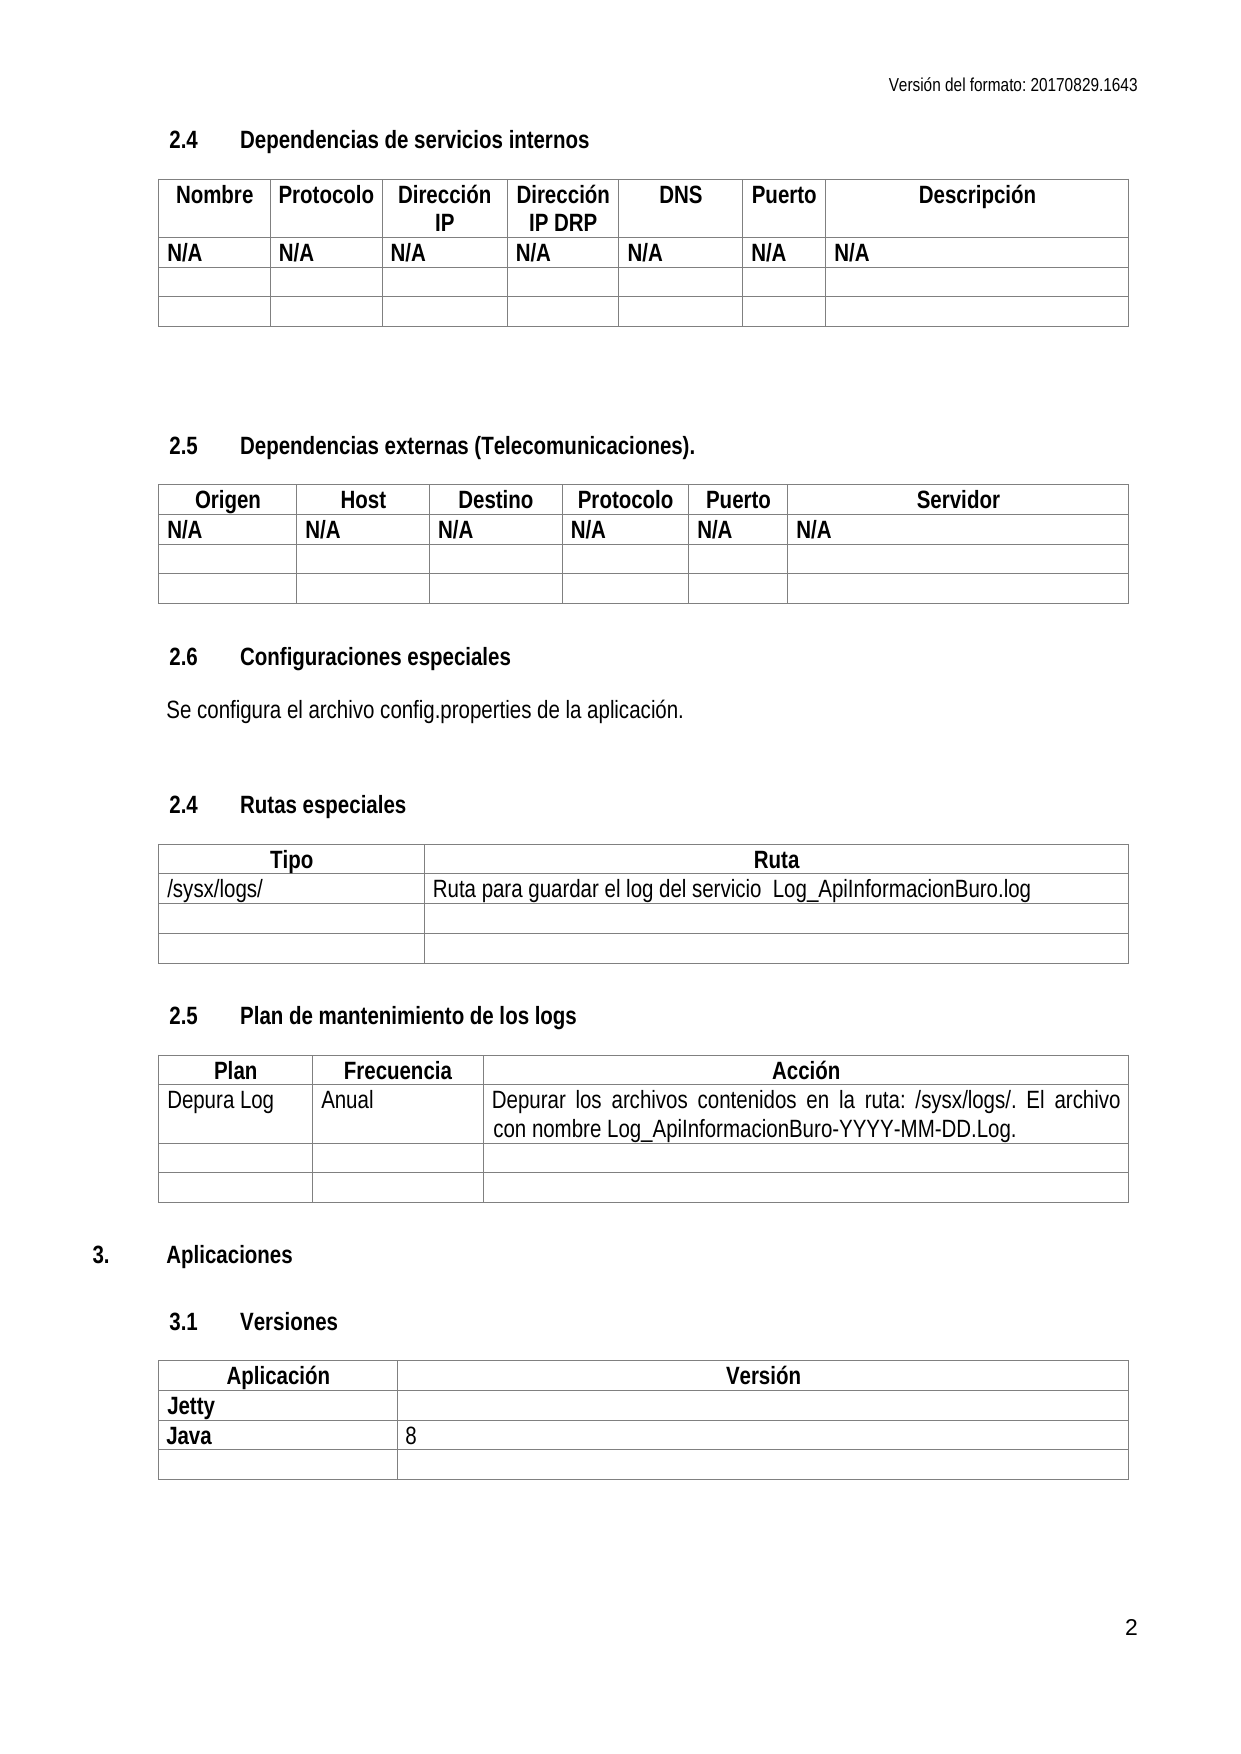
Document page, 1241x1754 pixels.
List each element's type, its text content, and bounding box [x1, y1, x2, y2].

table_cell [159, 268, 270, 296]
table_cell [383, 268, 507, 296]
table_header Nombre [159, 180, 270, 237]
table_cell [159, 297, 270, 326]
table_cell /sysx/logs/ [159, 874, 424, 903]
table_cell [425, 934, 1128, 962]
table_cell [297, 574, 429, 603]
table_cell [484, 1144, 1128, 1172]
table_cell [826, 297, 1128, 326]
subtitle Versiones [169, 1307, 1137, 1335]
table_cell N/A [743, 238, 825, 267]
table_cell [508, 297, 618, 326]
table_cell Anual [313, 1085, 483, 1143]
table_cell [159, 545, 296, 573]
table_header Descripción [826, 180, 1128, 237]
table_cell [271, 268, 382, 296]
subtitle Dependencias de servicios internos [169, 125, 1137, 153]
table_cell [430, 574, 562, 603]
table_cell [159, 904, 424, 933]
subtitle Configuraciones especiales [169, 642, 1137, 670]
table_cell N/A [430, 515, 562, 544]
table_header Protocolo [271, 180, 382, 237]
table_cell [743, 297, 825, 326]
table_header Dirección IP [383, 180, 507, 237]
table_cell [313, 1173, 483, 1202]
table_cell [383, 297, 507, 326]
table_cell [430, 545, 562, 573]
table_cell N/A [297, 515, 429, 544]
table_cell [563, 574, 688, 603]
table_cell Jetty [159, 1391, 397, 1420]
table_header Servidor [788, 485, 1128, 514]
table_header Acción [484, 1056, 1128, 1084]
table_cell [689, 545, 787, 573]
subtitle 2.5 Plan de mantenimiento de los logs [169, 1001, 1137, 1029]
table_cell [159, 574, 296, 603]
table_cell N/A [508, 238, 618, 267]
table_cell [398, 1450, 1128, 1479]
subtitle Dependencias externas (Telecomunicaciones). [169, 431, 1137, 459]
table_cell [689, 574, 787, 603]
table_cell [619, 268, 742, 296]
table_cell N/A [159, 515, 296, 544]
table_cell [159, 1173, 312, 1202]
table_header Aplicación [159, 1361, 397, 1390]
table_header Puerto [743, 180, 825, 237]
table_header Protocolo [563, 485, 688, 514]
table_header Dirección IP DRP [508, 180, 618, 237]
table_cell [619, 297, 742, 326]
table_cell Depurar los archivos contenidos en la ruta: /sysx/logs/. El archivo con nombre Log_ApiInformacionBuro-YYYY-MM-DD.Log. [484, 1085, 1128, 1143]
table_header Ruta [425, 845, 1128, 873]
table_cell N/A [689, 515, 787, 544]
table_cell N/A [563, 515, 688, 544]
table_cell [826, 268, 1128, 296]
table_cell [788, 574, 1128, 603]
table_cell [425, 904, 1128, 933]
table_cell [159, 1144, 312, 1172]
table_cell N/A [383, 238, 507, 267]
table_cell [159, 1450, 397, 1479]
table_header Host [297, 485, 429, 514]
table_cell [484, 1173, 1128, 1202]
table_header Frecuencia [313, 1056, 483, 1084]
table_cell N/A [788, 515, 1128, 544]
table_cell N/A [159, 238, 270, 267]
table_header Plan [159, 1056, 312, 1084]
text Se configura el archivo config.properties de la aplicación. [166, 695, 1137, 724]
table_cell [297, 545, 429, 573]
table_header Origen [159, 485, 296, 514]
table_cell [313, 1144, 483, 1172]
table_header Versión [398, 1361, 1128, 1390]
subtitle Aplicaciones [92, 1241, 1137, 1269]
table_cell Depura Log [159, 1085, 312, 1143]
table_cell [271, 297, 382, 326]
table_cell N/A [619, 238, 742, 267]
table_cell 8 [398, 1421, 1128, 1449]
subtitle 2.4 Rutas especiales [169, 790, 1137, 819]
table_cell N/A [271, 238, 382, 267]
table_cell [159, 934, 424, 962]
table_header Destino [430, 485, 562, 514]
table_cell N/A [826, 238, 1128, 267]
table_cell [508, 268, 618, 296]
table_cell [743, 268, 825, 296]
table_cell [788, 545, 1128, 573]
table_header Puerto [689, 485, 787, 514]
table_cell [563, 545, 688, 573]
table_header DNS [619, 180, 742, 237]
table_cell [398, 1391, 1128, 1420]
table_cell Ruta para guardar el log del servicio Log_ApiInformacionBuro.log [425, 874, 1128, 903]
table_header Tipo [159, 845, 424, 873]
table_cell Java [159, 1421, 397, 1449]
